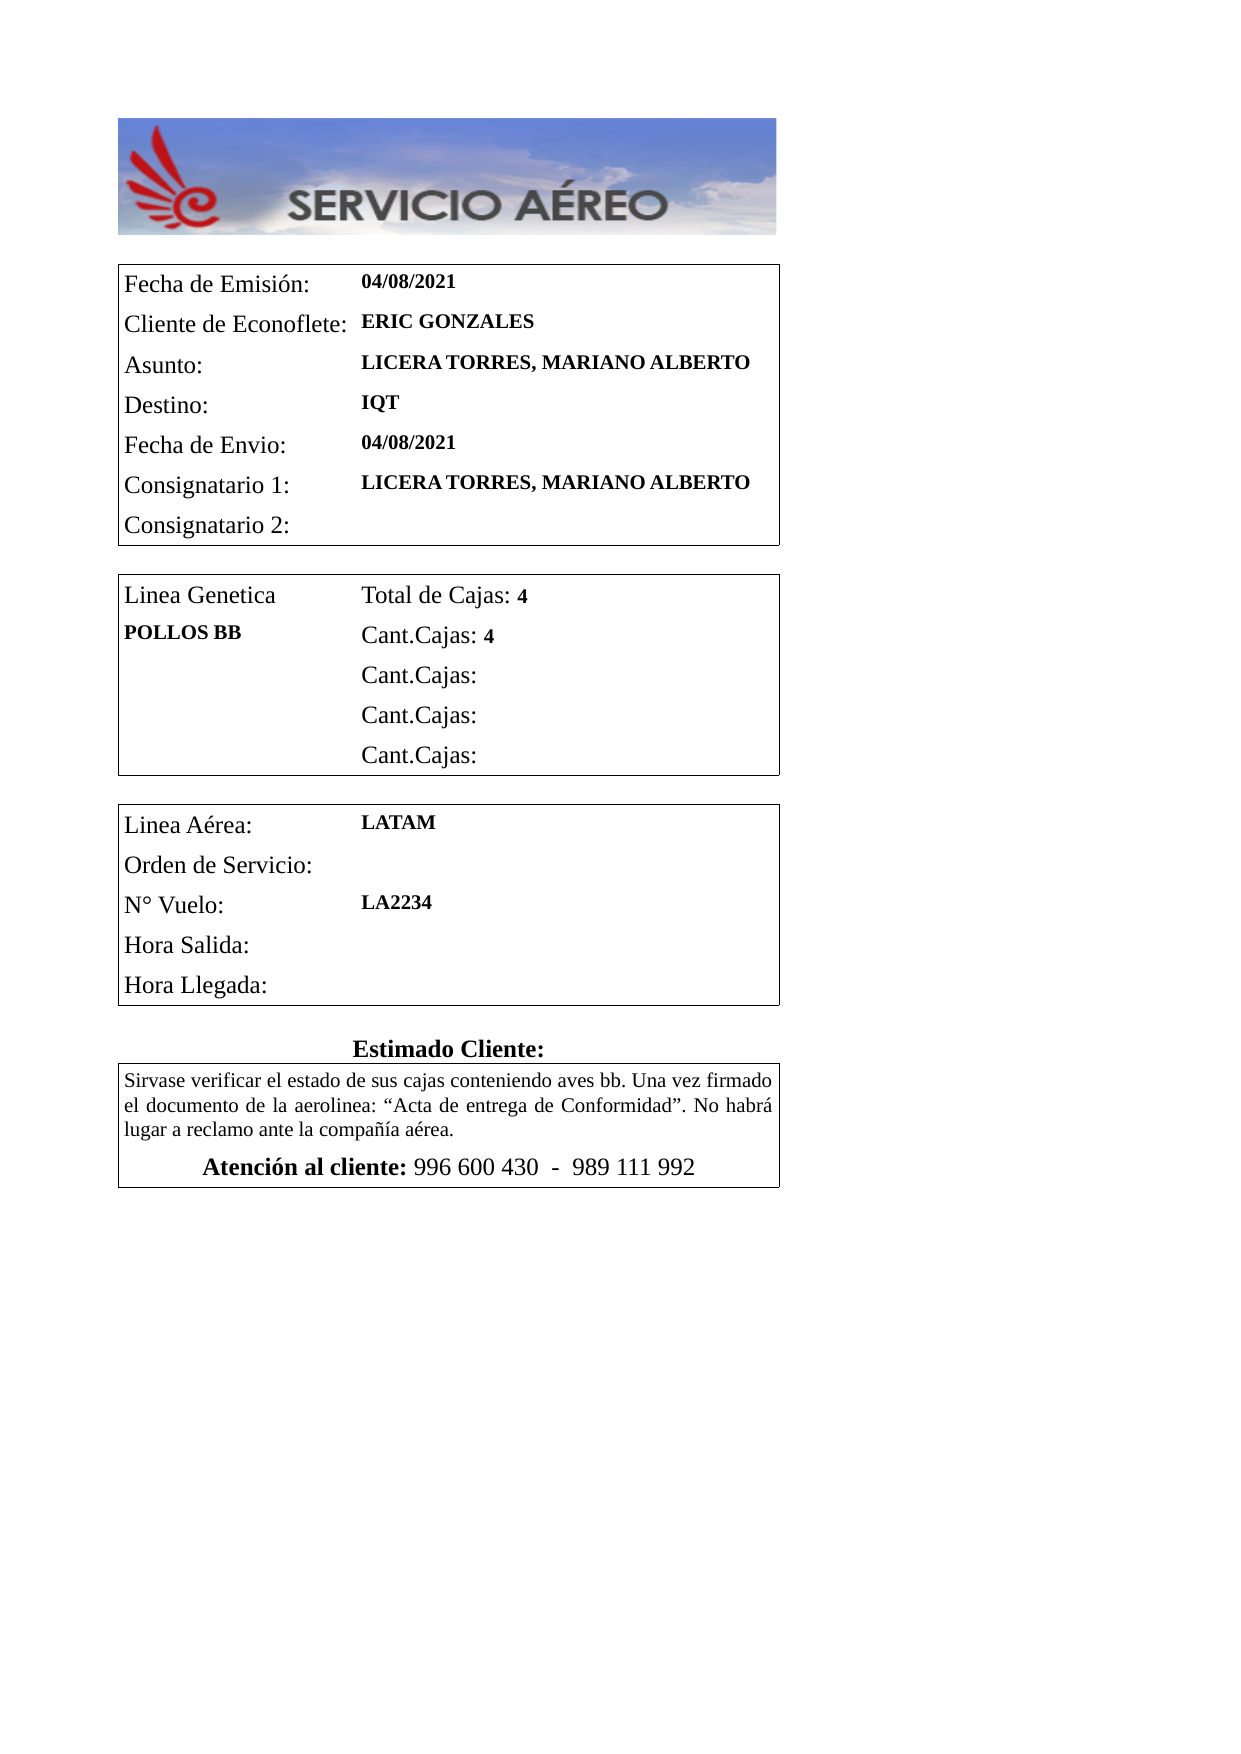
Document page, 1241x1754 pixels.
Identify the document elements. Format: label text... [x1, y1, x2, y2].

table_cell [356, 925, 779, 965]
table_cell Fecha de Envio: [119, 424, 356, 464]
table_cell LICERA TORRES, MARIANO ALBERTO [356, 344, 779, 384]
table_cell Orden de Servicio: [119, 844, 356, 884]
table_cell 04/08/2021 [356, 424, 779, 464]
table_cell Cant.Cajas: [356, 654, 779, 694]
table_cell [119, 695, 356, 735]
table_cell Linea Genetica [119, 575, 356, 614]
table_cell [356, 505, 779, 545]
table_cell LA2234 [356, 884, 779, 924]
table_header 04/08/2021 [356, 265, 779, 304]
table_cell Hora Salida: [119, 925, 356, 965]
table_cell Cliente de Econoflete: [119, 304, 356, 344]
table_cell [119, 654, 356, 694]
table_cell [118, 546, 356, 574]
table_header Fecha de Emisión: [119, 265, 356, 304]
table_cell Estimado Cliente: [118, 1006, 779, 1063]
table_cell [356, 965, 779, 1005]
table_cell [356, 844, 779, 884]
table_cell Cant.Cajas: 4 [356, 614, 779, 654]
table_cell [356, 546, 779, 574]
table_cell [356, 776, 779, 804]
table_cell Consignatario 1: [119, 465, 356, 505]
table_cell Destino: [119, 384, 356, 424]
table_cell Asunto: [119, 344, 356, 384]
table_cell [119, 735, 356, 775]
table_cell Total de Cajas: 4 [356, 575, 779, 614]
table_cell POLLOS BB [119, 614, 356, 654]
table_cell Hora Llegada: [119, 965, 356, 1005]
table_cell LICERA TORRES, MARIANO ALBERTO [356, 465, 779, 505]
table_cell Linea Aérea: [119, 805, 356, 844]
table_cell Cant.Cajas: [356, 695, 779, 735]
table_cell [118, 776, 356, 804]
table_cell Atención al cliente: 996 600 430 - 989 111 992 [119, 1146, 779, 1187]
table_cell ERIC GONZALES [356, 304, 779, 344]
table_cell Sirvase verificar el estado de sus cajas conteniendo aves bb. Una vez firmado el documento de la aerolinea: “Acta de entrega de Conformidad”. No habrá lugar a reclamo ante la compañía aérea. [119, 1064, 779, 1146]
picture [118, 118, 777, 235]
table_cell LATAM [356, 805, 779, 844]
table_cell Consignatario 2: [119, 505, 356, 545]
table_cell Cant.Cajas: [356, 735, 779, 775]
table_cell IQT [356, 384, 779, 424]
table_cell N° Vuelo: [119, 884, 356, 924]
